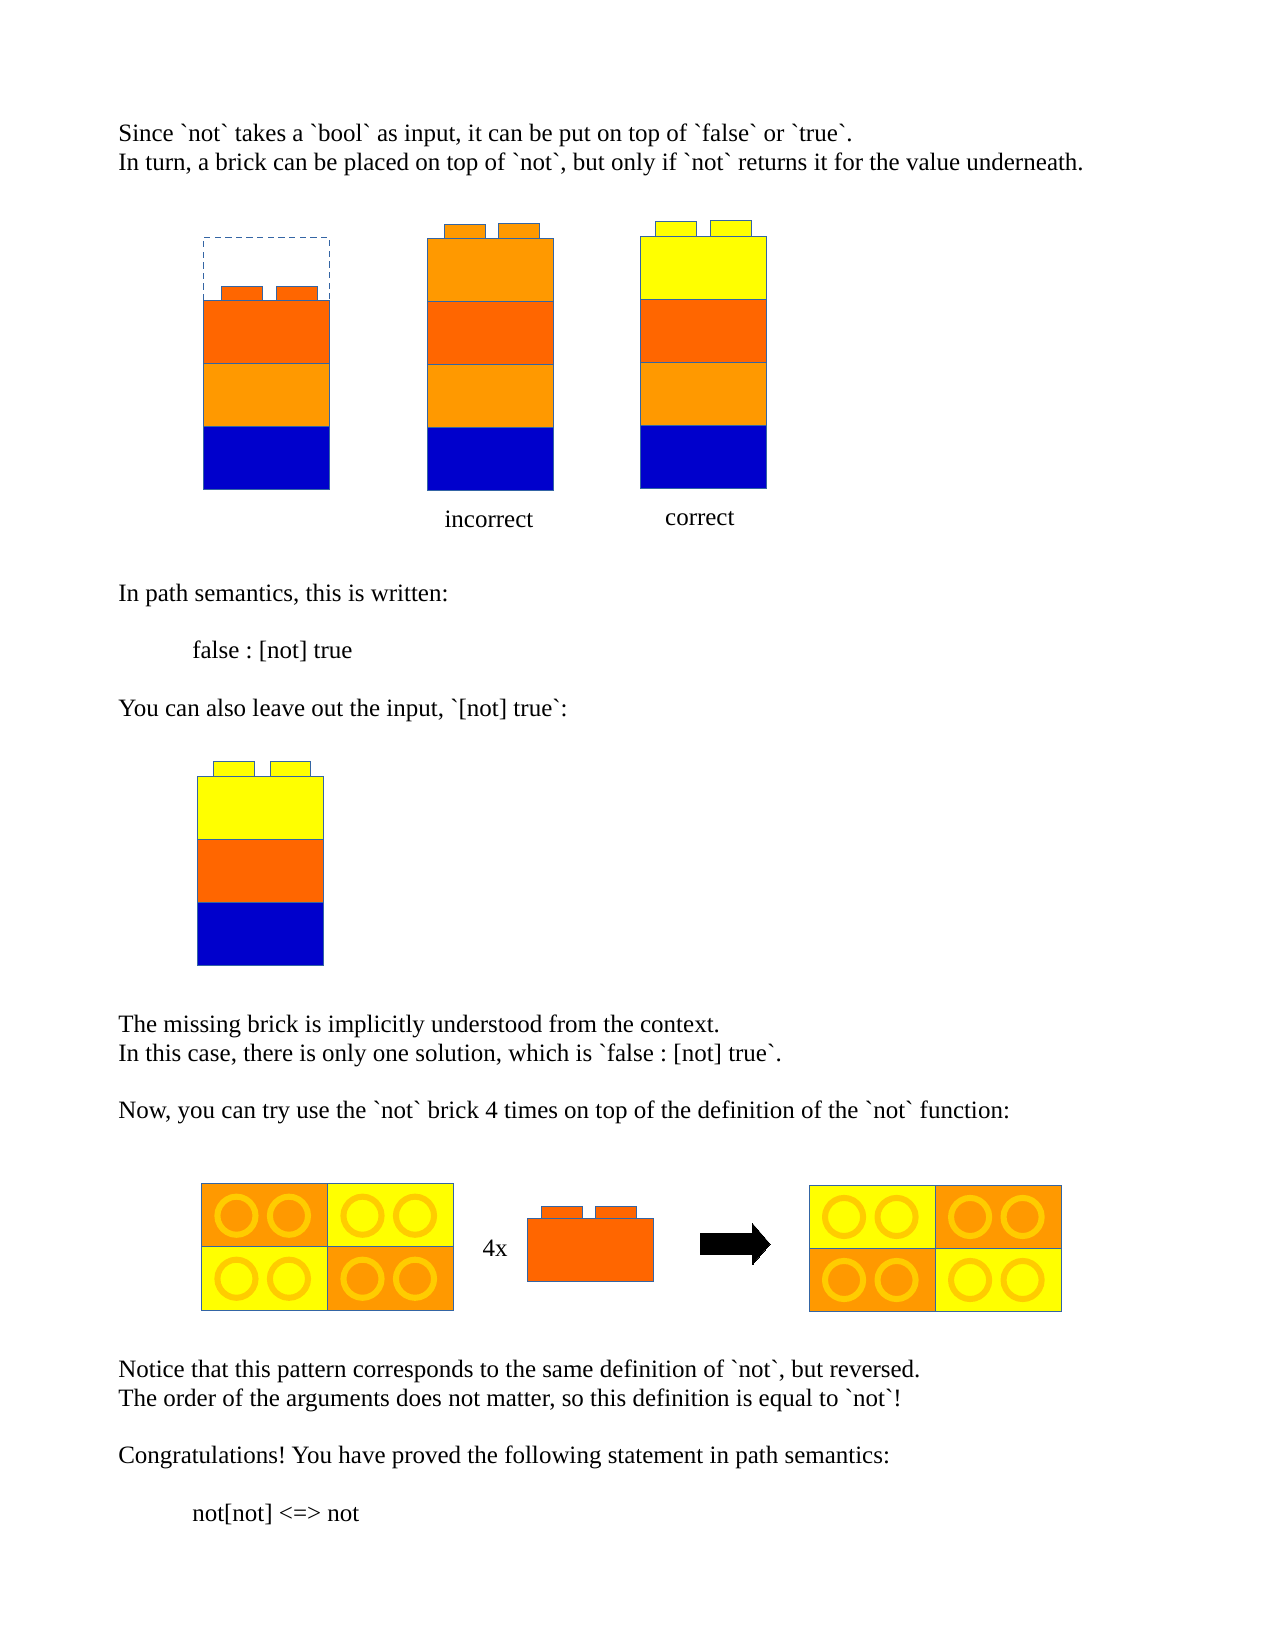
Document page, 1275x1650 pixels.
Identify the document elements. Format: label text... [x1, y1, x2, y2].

text Since `not` takes a `bool` as input, it can be put on top of `false` or `true`. [118, 118, 1157, 147]
text Notice that this pattern corresponds to the same definition of `not`, but reversed. [118, 1354, 1157, 1383]
text The missing brick is implicitly understood from the context. [118, 1009, 1157, 1038]
text The order of the arguments does not matter, so this definition is equal to `not`! [118, 1383, 1157, 1412]
text false : [not] true [118, 636, 1157, 664]
text not[not] <=> not [118, 1498, 1157, 1527]
text Congratulations! You have proved the following statement in path semantics: [118, 1441, 1157, 1469]
text In this case, there is only one solution, which is `false : [not] true`. [118, 1038, 1157, 1067]
text Now, you can try use the `not` brick 4 times on top of the definition of the `not` function: [118, 1096, 1157, 1124]
text You can also leave out the input, `[not] true`: [118, 693, 1157, 722]
text In path semantics, this is written: [118, 578, 1157, 607]
text In turn, a brick can be placed on top of `not`, but only if `not` returns it for the value underneath. [118, 147, 1157, 176]
